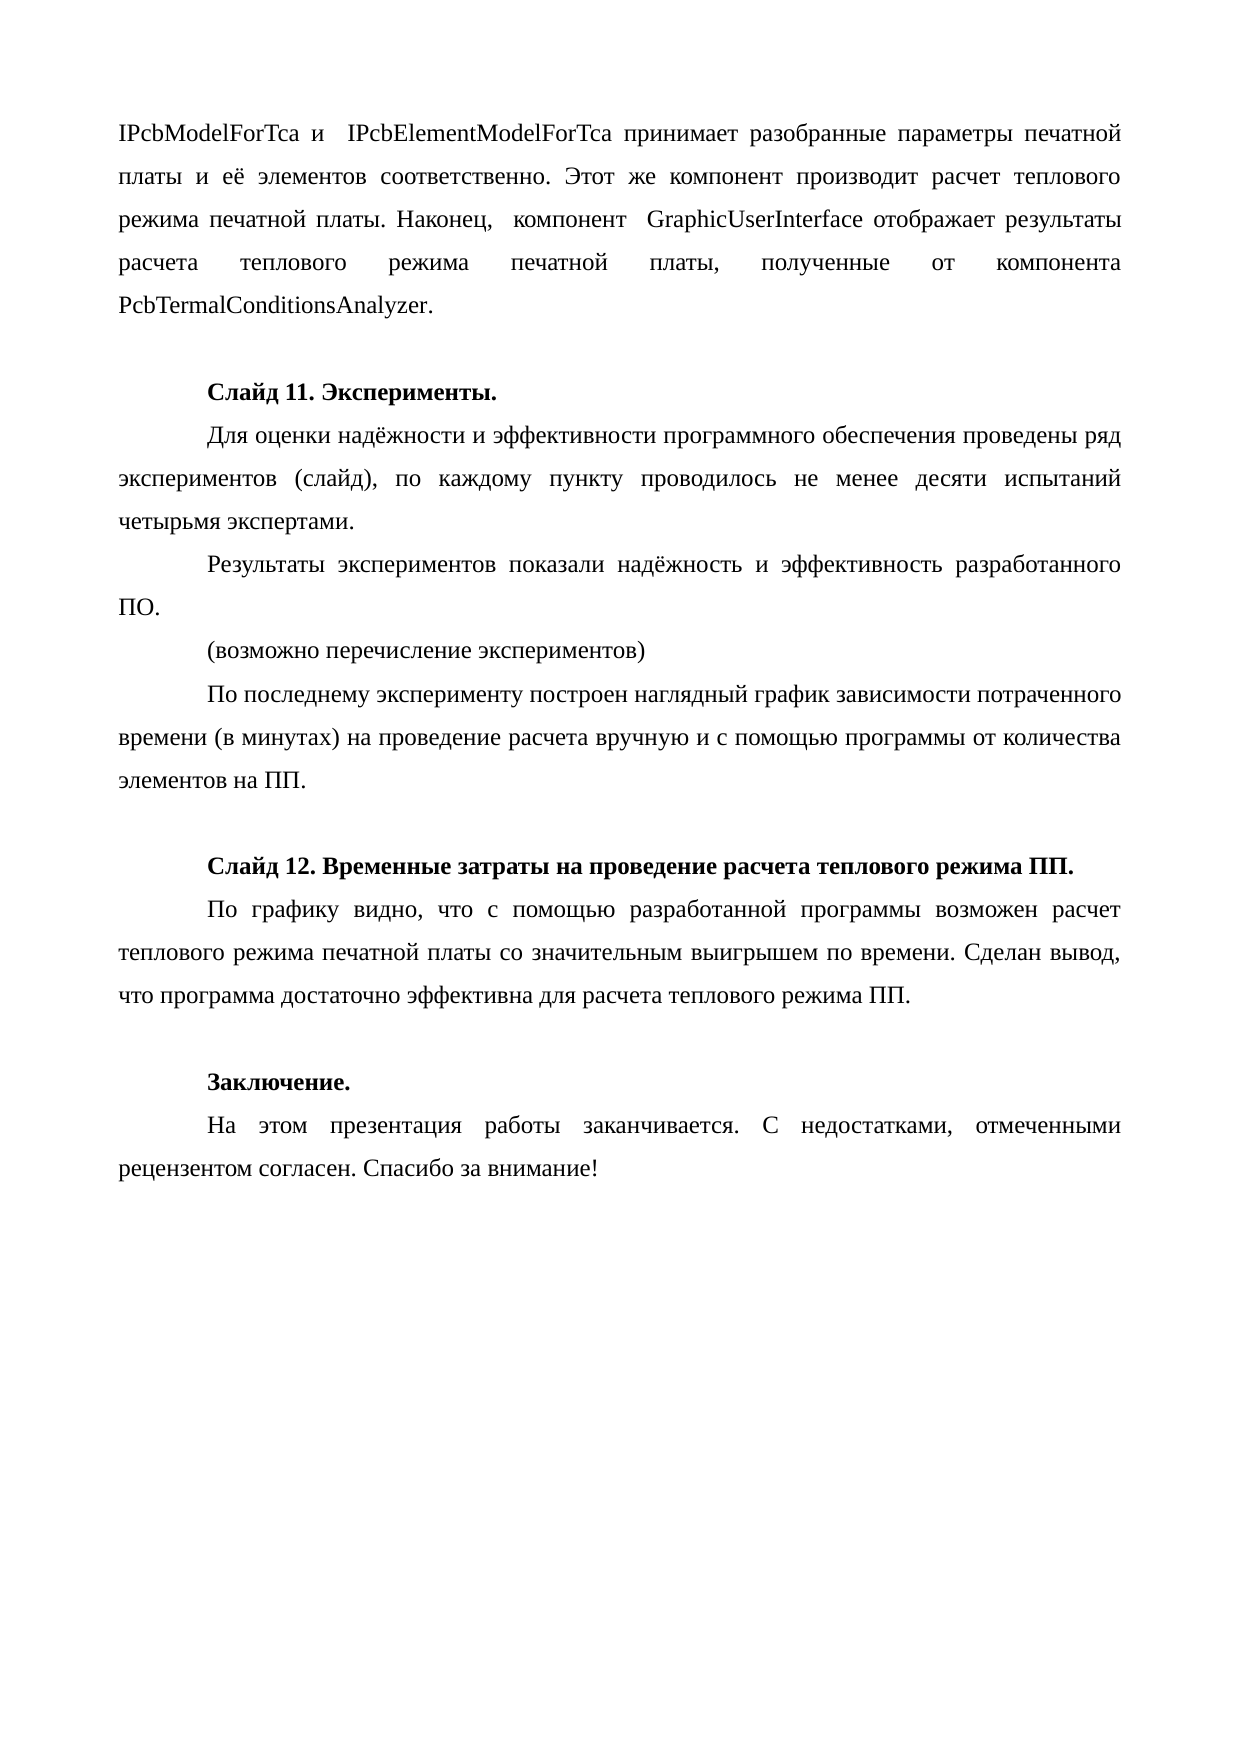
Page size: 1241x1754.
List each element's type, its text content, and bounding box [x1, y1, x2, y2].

text IPcbModelForTca и IPcbElementModelForTca принимает разобранные параметры печатной платы и её элементов соответственно. Этот же компонент производит расчет теплового режима печатной платы. Наконец, компонент GraphicUserInterface отображает результаты расчета теплового режима печатной платы, полученные от компонента PcbTermalConditionsAnalyzer. [118, 118, 1122, 319]
text Заключение. [118, 1067, 1122, 1096]
text На этом презентация работы заканчивается. С недостатками, отмеченными рецензентом согласен. Спасибо за внимание! [118, 1110, 1122, 1182]
text По последнему эксперименту построен наглядный график зависимости потраченного времени (в минутах) на проведение расчета вручную и с помощью программы от количества элементов на ПП. [118, 679, 1122, 794]
text (возможно перечисление экспериментов) [118, 636, 1122, 664]
text Для оценки надёжности и эффективности программного обеспечения проведены ряд экспериментов (слайд), по каждому пункту проводилось не менее десяти испытаний четырьмя экспертами. [118, 420, 1122, 535]
text Слайд 12. Временные затраты на проведение расчета теплового режима ПП. [118, 851, 1122, 880]
text По графику видно, что с помощью разработанной программы возможен расчет теплового режима печатной платы со значительным выигрышем по времени. Сделан вывод, что программа достаточно эффективна для расчета теплового режима ПП. [118, 894, 1122, 1009]
text Результаты экспериментов показали надёжность и эффективность разработанного ПО. [118, 549, 1122, 621]
text Слайд 11. Эксперименты. [118, 377, 1122, 406]
